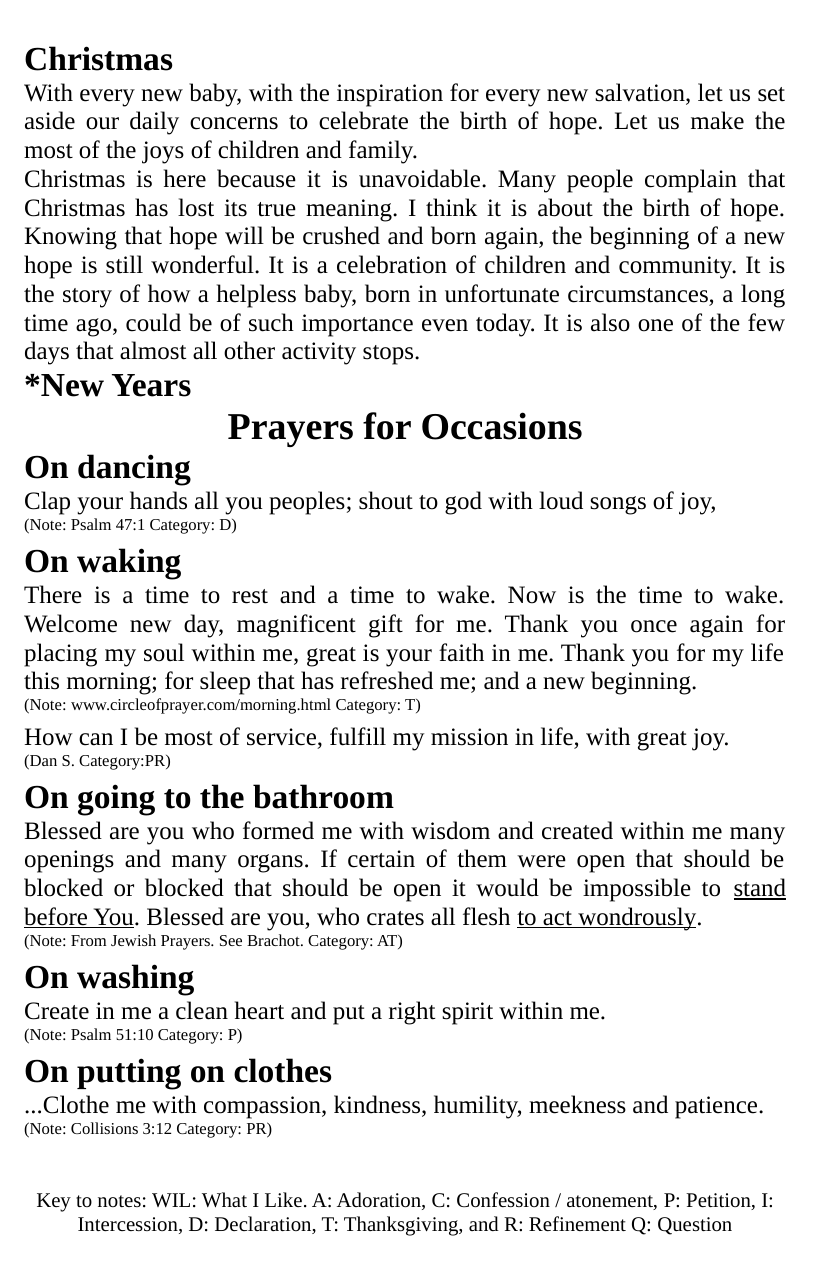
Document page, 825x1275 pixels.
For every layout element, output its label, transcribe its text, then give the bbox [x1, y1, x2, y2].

text Christmas is here because it is unavoidable. Many people complain that Christmas has lost its true meaning. I think it is about the birth of hope. Knowing that hope will be crushed and born again, the beginning of a new hope is still wonderful. It is a celebration of children and community. It is the story of how a helpless baby, born in unfortunate circumstances, a long time ago, could be of such importance even today. It is also one of the few days that almost all other activity stops. [24, 164, 786, 365]
text Clap your hands all you peoples; shout to god with loud songs of joy, [24, 486, 786, 515]
text (Dan S. Category:PR) [24, 751, 786, 770]
subtitle On dancing [24, 447, 786, 486]
text Create in me a clean heart and put a right spirit within me. [24, 996, 786, 1025]
subtitle Prayers for Occasions [24, 404, 786, 447]
subtitle Christmas [24, 39, 786, 78]
text (Note: Psalm 47:1 Category: D) [24, 515, 786, 534]
subtitle On washing [24, 957, 786, 996]
subtitle *New Years [24, 365, 786, 404]
text (Note: Collisions 3:12 Category: PR) [24, 1119, 786, 1138]
text (Note: From Jewish Prayers. See Brachot. Category: AT) [24, 931, 786, 950]
text With every new baby, with the inspiration for every new salvation, let us set aside our daily concerns to celebrate the birth of hope. Let us make the most of the joys of children and family. [24, 78, 786, 164]
text ...Clothe me with compassion, kindness, humility, meekness and patience. [24, 1090, 786, 1119]
text Blessed are you who formed me with wisdom and created within me many openings and many organs. If certain of them were open that should be blocked or blocked that should be open it would be impossible to stand before You. Blessed are you, who crates all flesh to act wondrously. [24, 816, 786, 931]
text There is a time to rest and a time to wake. Now is the time to wake. Welcome new day, magnificent gift for me. Thank you once again for placing my soul within me, great is your faith in me. Thank you for my life this morning; for sleep that has refreshed me; and a new beginning. [24, 580, 786, 695]
text How can I be most of service, fulfill my mission in life, with great joy. [24, 722, 786, 751]
text (Note: www.circleofprayer.com/morning.html Category: T) [24, 695, 786, 714]
subtitle On putting on clothes [24, 1052, 786, 1090]
subtitle On going to the bathroom [24, 777, 786, 816]
text (Note: Psalm 51:10 Category: P) [24, 1025, 786, 1044]
subtitle On waking [24, 541, 786, 580]
